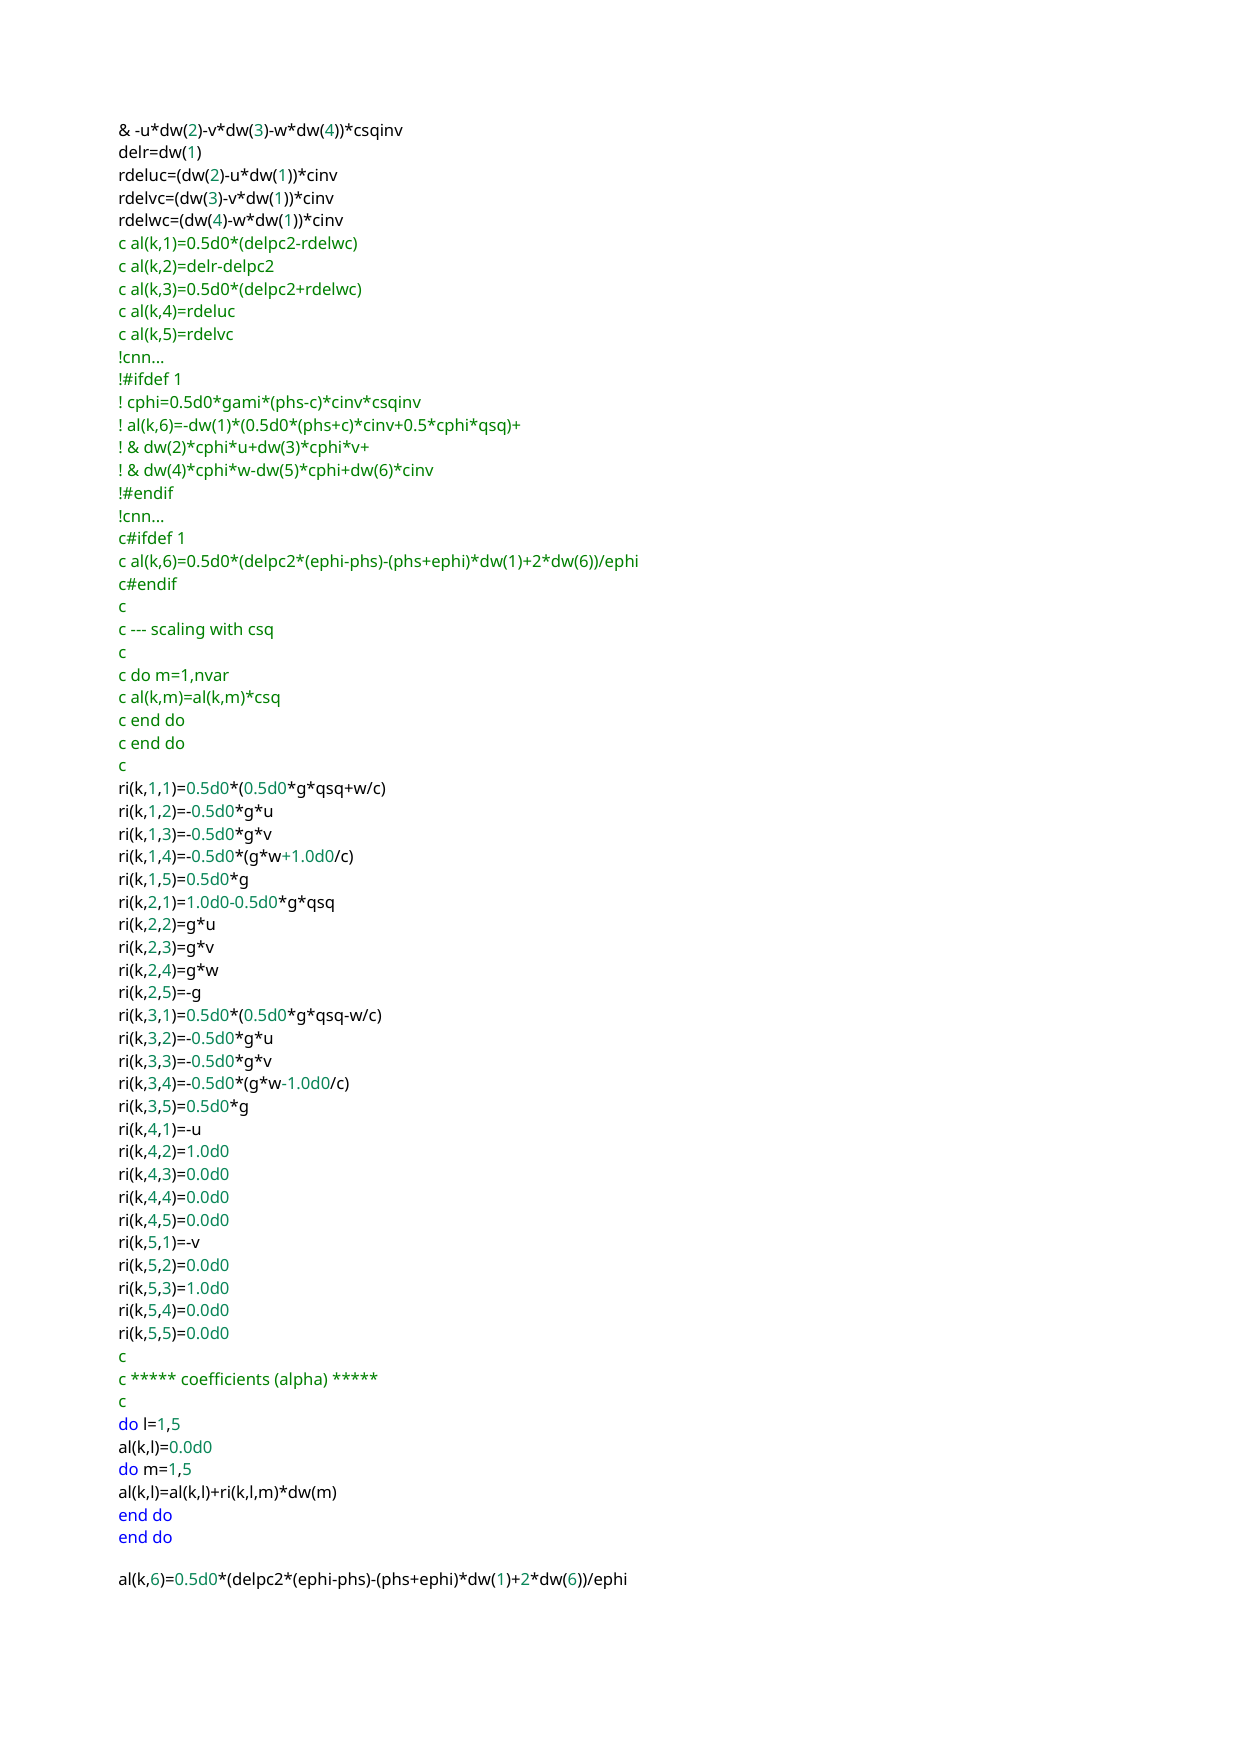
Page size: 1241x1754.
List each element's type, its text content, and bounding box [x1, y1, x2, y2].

text al(k,l)=al(k,l)+ri(k,l,m)*dw(m) [118, 1481, 1122, 1503]
text ri(k,3,5)=0.5d0*g [118, 1094, 1122, 1117]
text c --- scaling with csq [118, 618, 1122, 640]
text !#endif [118, 481, 1122, 504]
text ri(k,2,3)=g*v [118, 936, 1122, 958]
text & -u*dw(2)-v*dw(3)-w*dw(4))*csqinv [118, 118, 1122, 141]
text ri(k,5,4)=0.0d0 [118, 1299, 1122, 1322]
text rdelvc=(dw(3)-v*dw(1))*cinv [118, 186, 1122, 209]
text rdeluc=(dw(2)-u*dw(1))*cinv [118, 163, 1122, 186]
text ri(k,2,4)=g*w [118, 958, 1122, 981]
text ri(k,3,3)=-0.5d0*g*v [118, 1049, 1122, 1072]
text end do [118, 1526, 1122, 1549]
text !#ifdef 1 [118, 368, 1122, 391]
text do m=1,5 [118, 1458, 1122, 1481]
text !cnn... [118, 345, 1122, 368]
text ri(k,3,4)=-0.5d0*(g*w-1.0d0/c) [118, 1072, 1122, 1094]
text c [118, 640, 1122, 663]
text ri(k,1,5)=0.5d0*g [118, 867, 1122, 890]
text delr=dw(1) [118, 141, 1122, 163]
text ri(k,1,1)=0.5d0*(0.5d0*g*qsq+w/c) [118, 777, 1122, 799]
text ri(k,2,1)=1.0d0-0.5d0*g*qsq [118, 890, 1122, 913]
text ri(k,2,5)=-g [118, 981, 1122, 1004]
text ! & dw(2)*cphi*u+dw(3)*cphi*v+ [118, 436, 1122, 459]
text ri(k,1,3)=-0.5d0*g*v [118, 822, 1122, 845]
text ri(k,5,5)=0.0d0 [118, 1322, 1122, 1344]
text ! cphi=0.5d0*gami*(phs-c)*cinv*csqinv [118, 391, 1122, 413]
text c do m=1,nvar [118, 663, 1122, 686]
text al(k,l)=0.0d0 [118, 1435, 1122, 1458]
text c al(k,6)=0.5d0*(delpc2*(ephi-phs)-(phs+ephi)*dw(1)+2*dw(6))/ephi [118, 549, 1122, 572]
text c [118, 1344, 1122, 1367]
text c al(k,3)=0.5d0*(delpc2+rdelwc) [118, 277, 1122, 300]
text ri(k,3,2)=-0.5d0*g*u [118, 1026, 1122, 1049]
text ri(k,4,5)=0.0d0 [118, 1208, 1122, 1231]
text c#ifdef 1 [118, 527, 1122, 549]
text ri(k,4,1)=-u [118, 1117, 1122, 1140]
text ri(k,4,4)=0.0d0 [118, 1185, 1122, 1208]
text ri(k,5,1)=-v [118, 1231, 1122, 1253]
text ri(k,5,3)=1.0d0 [118, 1276, 1122, 1299]
text c end do [118, 731, 1122, 754]
text ! al(k,6)=-dw(1)*(0.5d0*(phs+c)*cinv+0.5*cphi*qsq)+ [118, 413, 1122, 436]
text c al(k,2)=delr-delpc2 [118, 254, 1122, 277]
text c [118, 1390, 1122, 1412]
text ri(k,2,2)=g*u [118, 913, 1122, 936]
text end do [118, 1503, 1122, 1526]
text ri(k,3,1)=0.5d0*(0.5d0*g*qsq-w/c) [118, 1004, 1122, 1026]
text ! & dw(4)*cphi*w-dw(5)*cphi+dw(6)*cinv [118, 459, 1122, 481]
text al(k,6)=0.5d0*(delpc2*(ephi-phs)-(phs+ephi)*dw(1)+2*dw(6))/ephi [118, 1568, 1122, 1591]
text rdelwc=(dw(4)-w*dw(1))*cinv [118, 209, 1122, 232]
text c [118, 754, 1122, 777]
text ri(k,1,2)=-0.5d0*g*u [118, 799, 1122, 822]
text c [118, 595, 1122, 618]
text c#endif [118, 572, 1122, 595]
text !cnn... [118, 504, 1122, 527]
text do l=1,5 [118, 1412, 1122, 1435]
text c al(k,1)=0.5d0*(delpc2-rdelwc) [118, 232, 1122, 254]
text c al(k,m)=al(k,m)*csq [118, 686, 1122, 708]
text c al(k,4)=rdeluc [118, 300, 1122, 322]
text c al(k,5)=rdelvc [118, 322, 1122, 345]
text ri(k,5,2)=0.0d0 [118, 1253, 1122, 1276]
text c ***** coefficients (alpha) ***** [118, 1367, 1122, 1390]
text ri(k,1,4)=-0.5d0*(g*w+1.0d0/c) [118, 845, 1122, 867]
text ri(k,4,2)=1.0d0 [118, 1140, 1122, 1163]
text c end do [118, 708, 1122, 731]
text ri(k,4,3)=0.0d0 [118, 1163, 1122, 1185]
